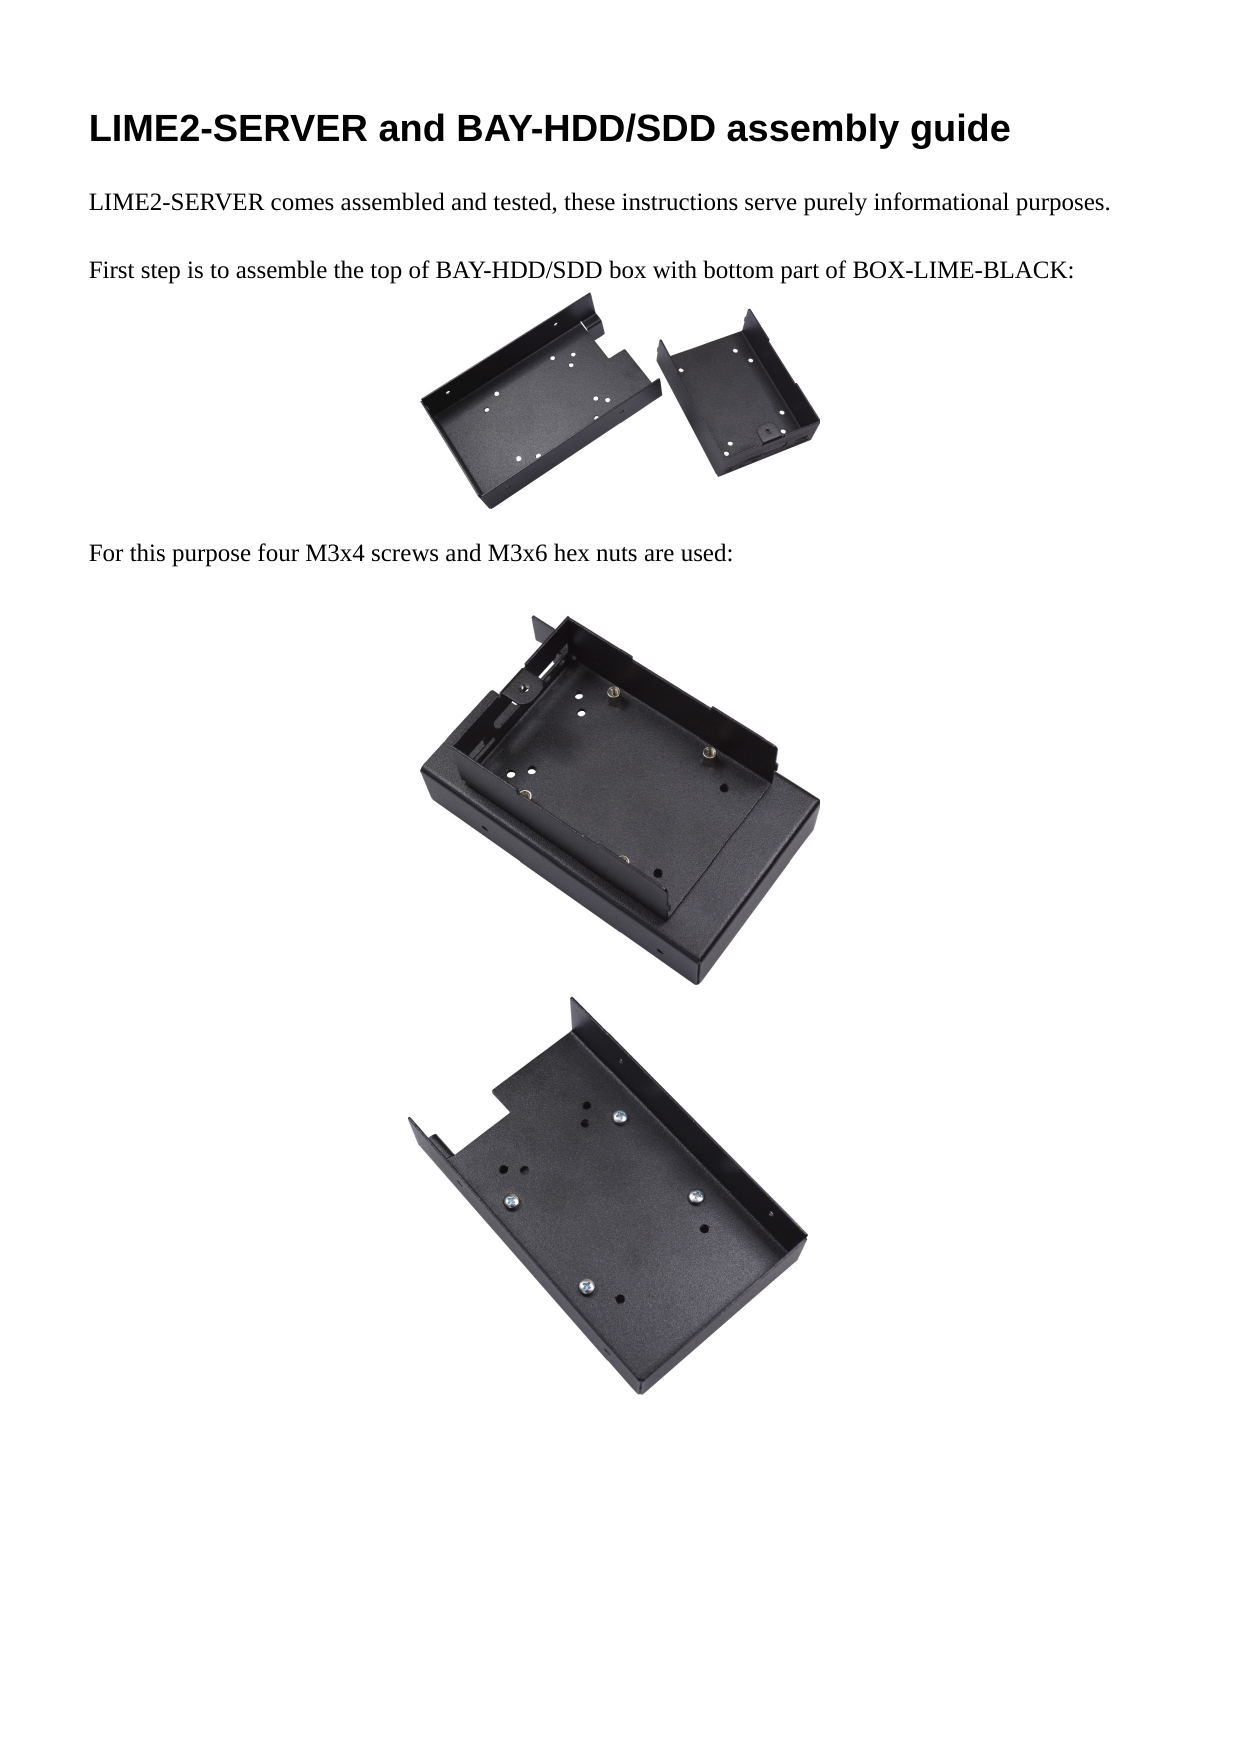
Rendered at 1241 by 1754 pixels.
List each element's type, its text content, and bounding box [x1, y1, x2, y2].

picture [420, 615, 820, 985]
text LIME2-SERVER comes assembled and tested, these instructions serve purely informational purposes. First step is to assemble the top of BAY-HDD/SDD box with bottom part of BOX-LIME-BLACK: [88, 155, 1152, 293]
picture [407, 996, 808, 1395]
picture [420, 292, 820, 509]
subtitle LIME2-SERVER and BAY-HDD/SDD assembly guide [88, 106, 1152, 149]
text For this purpose four M3x4 screws and M3x6 hex nuts are used: [88, 538, 1152, 567]
